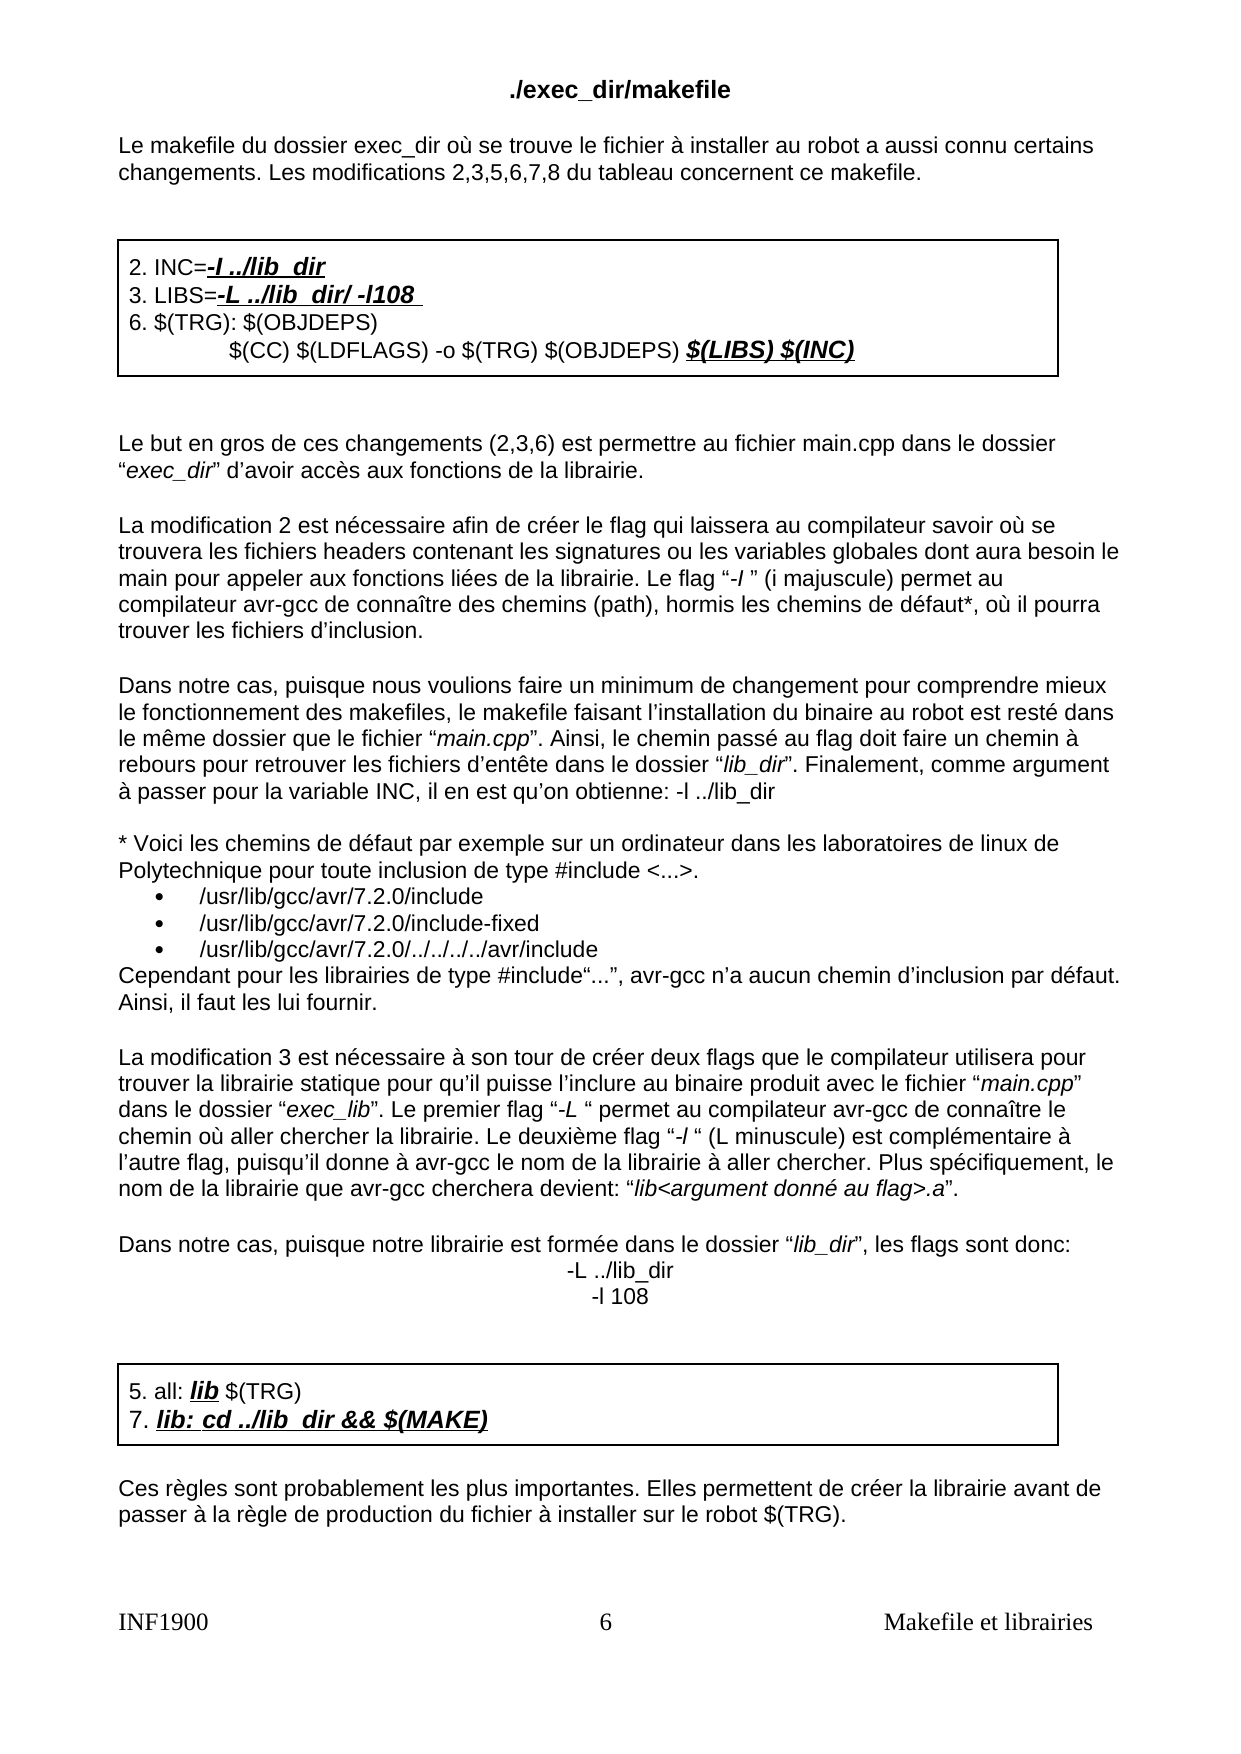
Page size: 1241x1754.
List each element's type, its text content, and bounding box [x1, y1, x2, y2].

text -l 108 [118, 1283, 1122, 1309]
text * Voici les chemins de défaut par exemple sur un ordinateur dans les laboratoires de linux de Polytechnique pour toute inclusion de type #include <...>. [118, 830, 1122, 883]
table_header 2. INC=-I ../lib_dir 3. LIBS=-L ../lib_dir/ -l108 6. $(TRG): $(OBJDEPS) $(CC) $(LDFLAGS) -o $(TRG) $(OBJDEPS) $(LIBS) $(INC) [119, 241, 1057, 374]
list /usr/lib/gcc/avr/7.2.0/../../../../avr/include [156, 936, 1122, 962]
list /usr/lib/gcc/avr/7.2.0/include-fixed [156, 909, 1122, 936]
text -L ../lib_dir [118, 1257, 1122, 1283]
text Le makefile du dossier exec_dir où se trouve le fichier à installer au robot a aussi connu certains changements. Les modifications 2,3,5,6,7,8 du tableau concernent ce makefile. [118, 132, 1122, 185]
text Ces règles sont probablement les plus importantes. Elles permettent de créer la librairie avant de passer à la règle de production du fichier à installer sur le robot $(TRG). [118, 1474, 1122, 1527]
text Cependant pour les librairies de type #include“...”, avr-gcc n’a aucun chemin d’inclusion par défaut. Ainsi, il faut les lui fournir. [118, 962, 1122, 1015]
text La modification 2 est nécessaire afin de créer le flag qui laissera au compilateur savoir où se trouvera les fichiers headers contenant les signatures ou les variables globales dont aura besoin le main pour appeler aux fonctions liées de la librairie. Le flag “-I ” (i majuscule) permet au compilateur avr-gcc de connaître des chemins (path), hormis les chemins de défaut*, où il pourra trouver les fichiers d’inclusion. [118, 512, 1122, 643]
text ./exec_dir/makefile [118, 75, 1122, 104]
text Dans notre cas, puisque notre librairie est formée dans le dossier “lib_dir”, les flags sont donc: [118, 1231, 1122, 1257]
list /usr/lib/gcc/avr/7.2.0/include [156, 883, 1122, 909]
text Dans notre cas, puisque nous voulions faire un minimum de changement pour comprendre mieux le fonctionnement des makefiles, le makefile faisant l’installation du binaire au robot est resté dans le même dossier que le fichier “main.cpp”. Ainsi, le chemin passé au flag doit faire un chemin à rebours pour retrouver les fichiers d’entête dans le dossier “lib_dir”. Finalement, comme argument à passer pour la variable INC, il en est qu’on obtienne: -l ../lib_dir [118, 672, 1122, 804]
table_header 5. all: lib $(TRG) 7. lib: cd ../lib_dir && $(MAKE) [119, 1365, 1057, 1444]
text Le but en gros de ces changements (2,3,6) est permettre au fichier main.cpp dans le dossier “exec_dir” d’avoir accès aux fonctions de la librairie. [118, 430, 1122, 483]
text La modification 3 est nécessaire à son tour de créer deux flags que le compilateur utilisera pour trouver la librairie statique pour qu’il puisse l’inclure au binaire produit avec le fichier “main.cpp” dans le dossier “exec_lib”. Le premier flag “-L “ permet au compilateur avr-gcc de connaître le chemin où aller chercher la librairie. Le deuxième flag “-l “ (L minuscule) est complémentaire à l’autre flag, puisqu’il donne à avr-gcc le nom de la librairie à aller chercher. Plus spécifiquement, le nom de la librairie que avr-gcc cherchera devient: “lib<argument donné au flag>.a”. [118, 1044, 1122, 1202]
